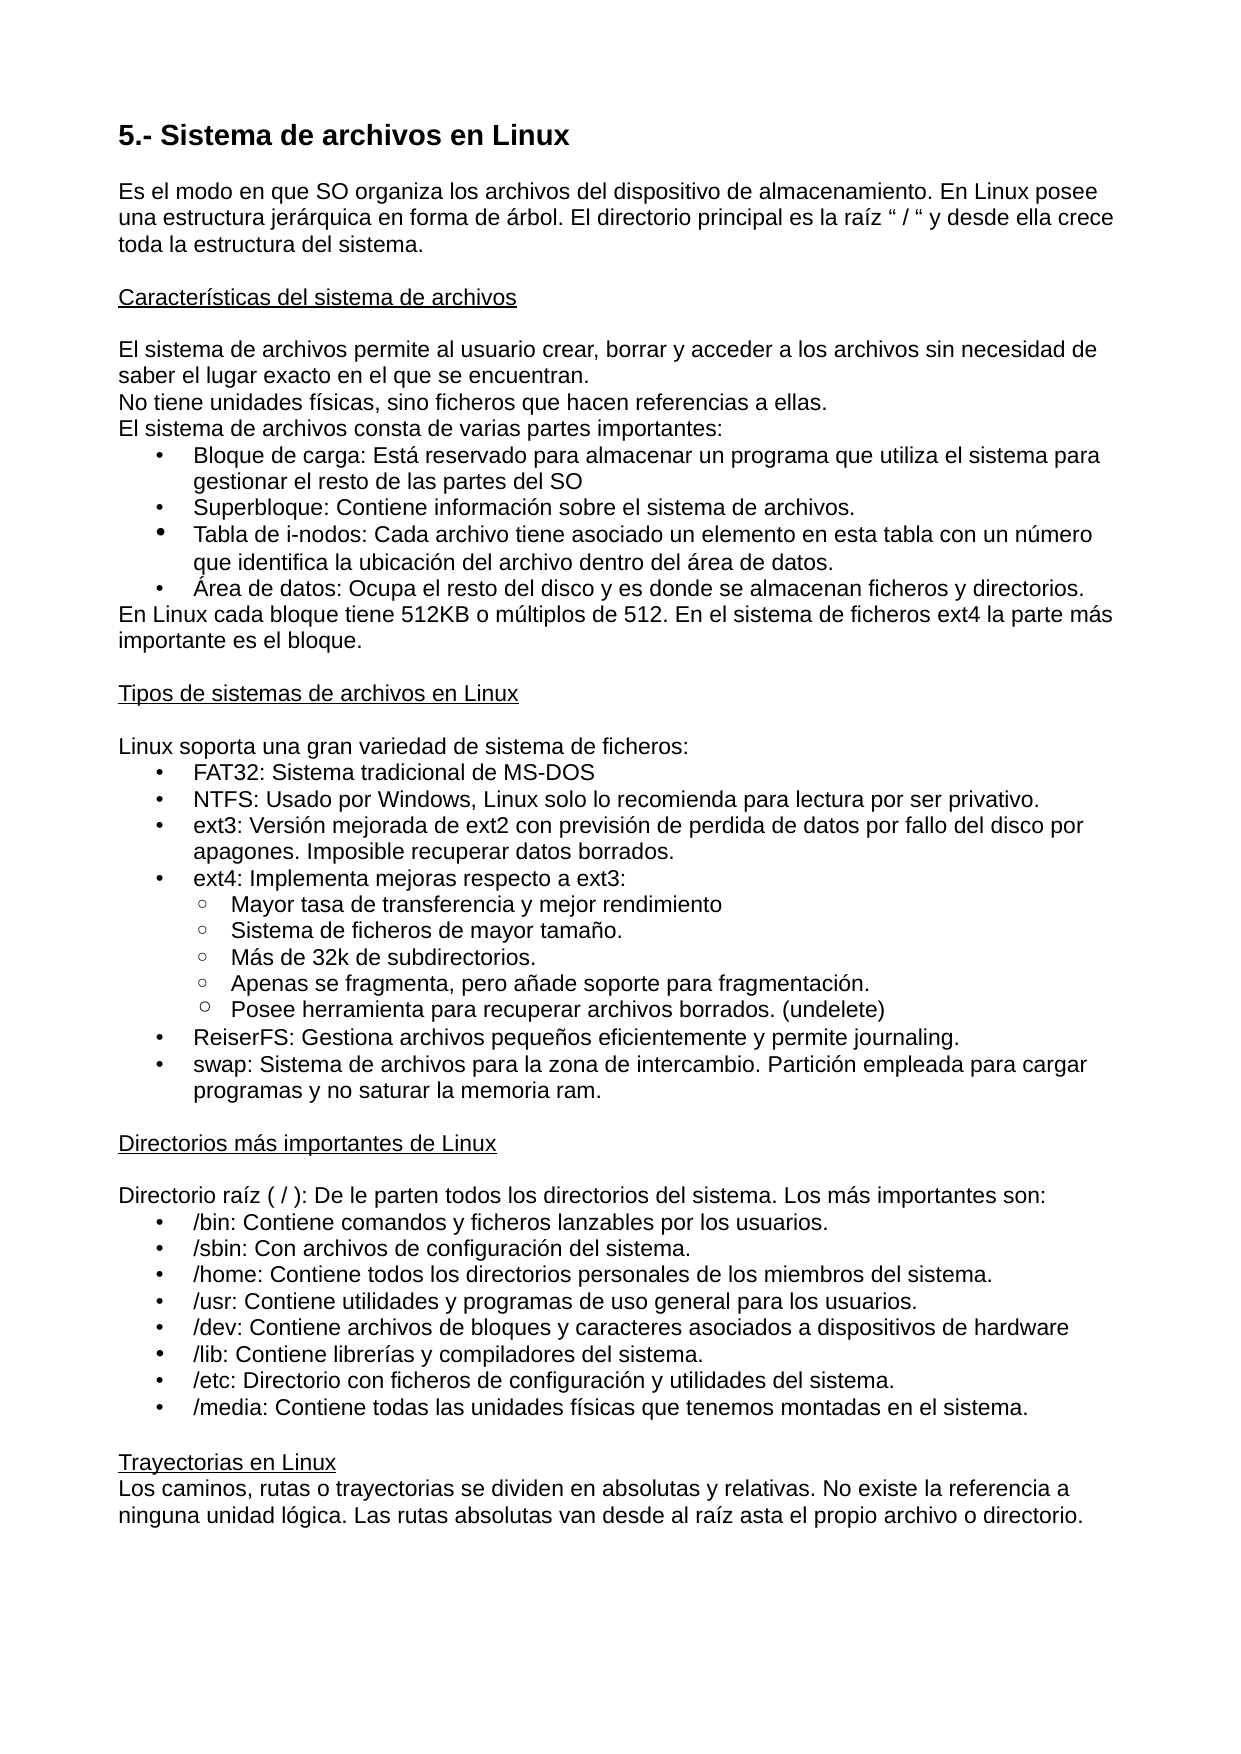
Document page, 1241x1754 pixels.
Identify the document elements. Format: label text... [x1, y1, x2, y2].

list Tabla de i-nodos: Cada archivo tiene asociado un elemento en esta tabla con un número que identifica la ubicación del archivo dentro del área de datos. [156, 521, 1122, 575]
list Apenas se fragmenta, pero añade soporte para fragmentación. [193, 970, 1122, 996]
list Sistema de ficheros de mayor tamaño. [193, 917, 1122, 944]
list ext4: Implementa mejoras respecto a ext3: [156, 865, 1122, 891]
list Superbloque: Contiene información sobre el sistema de archivos. [156, 494, 1122, 521]
list /bin: Contiene comandos y ficheros lanzables por los usuarios. [156, 1209, 1122, 1235]
list Mayor tasa de transferencia y mejor rendimiento [193, 891, 1122, 917]
list swap: Sistema de archivos para la zona de intercambio. Partición empleada para cargar programas y no saturar la memoria ram. [156, 1051, 1122, 1103]
list ext3: Versión mejorada de ext2 con previsión de perdida de datos por fallo del disco por apagones. Imposible recuperar datos borrados. [156, 812, 1122, 865]
list NTFS: Usado por Windows, Linux solo lo recomienda para lectura por ser privativo. [156, 786, 1122, 812]
text 5.- Sistema de archivos en Linux [118, 118, 1122, 152]
text Linux soporta una gran variedad de sistema de ficheros: [118, 733, 1122, 759]
list /lib: Contiene librerías y compiladores del sistema. [156, 1341, 1122, 1367]
list /dev: Contiene archivos de bloques y caracteres asociados a dispositivos de hardware [156, 1314, 1122, 1341]
text Es el modo en que SO organiza los archivos del dispositivo de almacenamiento. En Linux posee una estructura jerárquica en forma de árbol. El directorio principal es la raíz “ / “ y desde ella crece toda la estructura del sistema. [118, 178, 1122, 257]
text Directorios más importantes de Linux [118, 1130, 1122, 1156]
list /etc: Directorio con ficheros de configuración y utilidades del sistema. [156, 1367, 1122, 1394]
list /sbin: Con archivos de configuración del sistema. [156, 1235, 1122, 1261]
list Bloque de carga: Está reservado para almacenar un programa que utiliza el sistema para gestionar el resto de las partes del SO [156, 442, 1122, 494]
text En Linux cada bloque tiene 512KB o múltiplos de 512. En el sistema de ficheros ext4 la parte más importante es el bloque. [118, 601, 1122, 654]
text Los caminos, rutas o trayectorias se dividen en absolutas y relativas. No existe la referencia a ninguna unidad lógica. Las rutas absolutas van desde al raíz asta el propio archivo o directorio. [118, 1475, 1122, 1528]
text Tipos de sistemas de archivos en Linux [118, 680, 1122, 707]
list ReiserFS: Gestiona archivos pequeños eficientemente y permite journaling. [156, 1024, 1122, 1051]
text Directorio raíz ( / ): De le parten todos los directorios del sistema. Los más importantes son: [118, 1182, 1122, 1209]
text Trayectorias en Linux [118, 1449, 1122, 1475]
text No tiene unidades físicas, sino ficheros que hacen referencias a ellas. [118, 389, 1122, 415]
list Área de datos: Ocupa el resto del disco y es donde se almacenan ficheros y directorios. [156, 575, 1122, 601]
list /home: Contiene todos los directorios personales de los miembros del sistema. [156, 1261, 1122, 1288]
list FAT32: Sistema tradicional de MS-DOS [156, 759, 1122, 786]
list /usr: Contiene utilidades y programas de uso general para los usuarios. [156, 1288, 1122, 1314]
text El sistema de archivos consta de varias partes importantes: [118, 415, 1122, 442]
list Posee herramienta para recuperar archivos borrados. (undelete) [193, 996, 1122, 1024]
text El sistema de archivos permite al usuario crear, borrar y acceder a los archivos sin necesidad de saber el lugar exacto en el que se encuentran. [118, 336, 1122, 389]
text Características del sistema de archivos [118, 283, 1122, 310]
list /media: Contiene todas las unidades físicas que tenemos montadas en el sistema. [156, 1394, 1122, 1420]
list Más de 32k de subdirectorios. [193, 944, 1122, 970]
